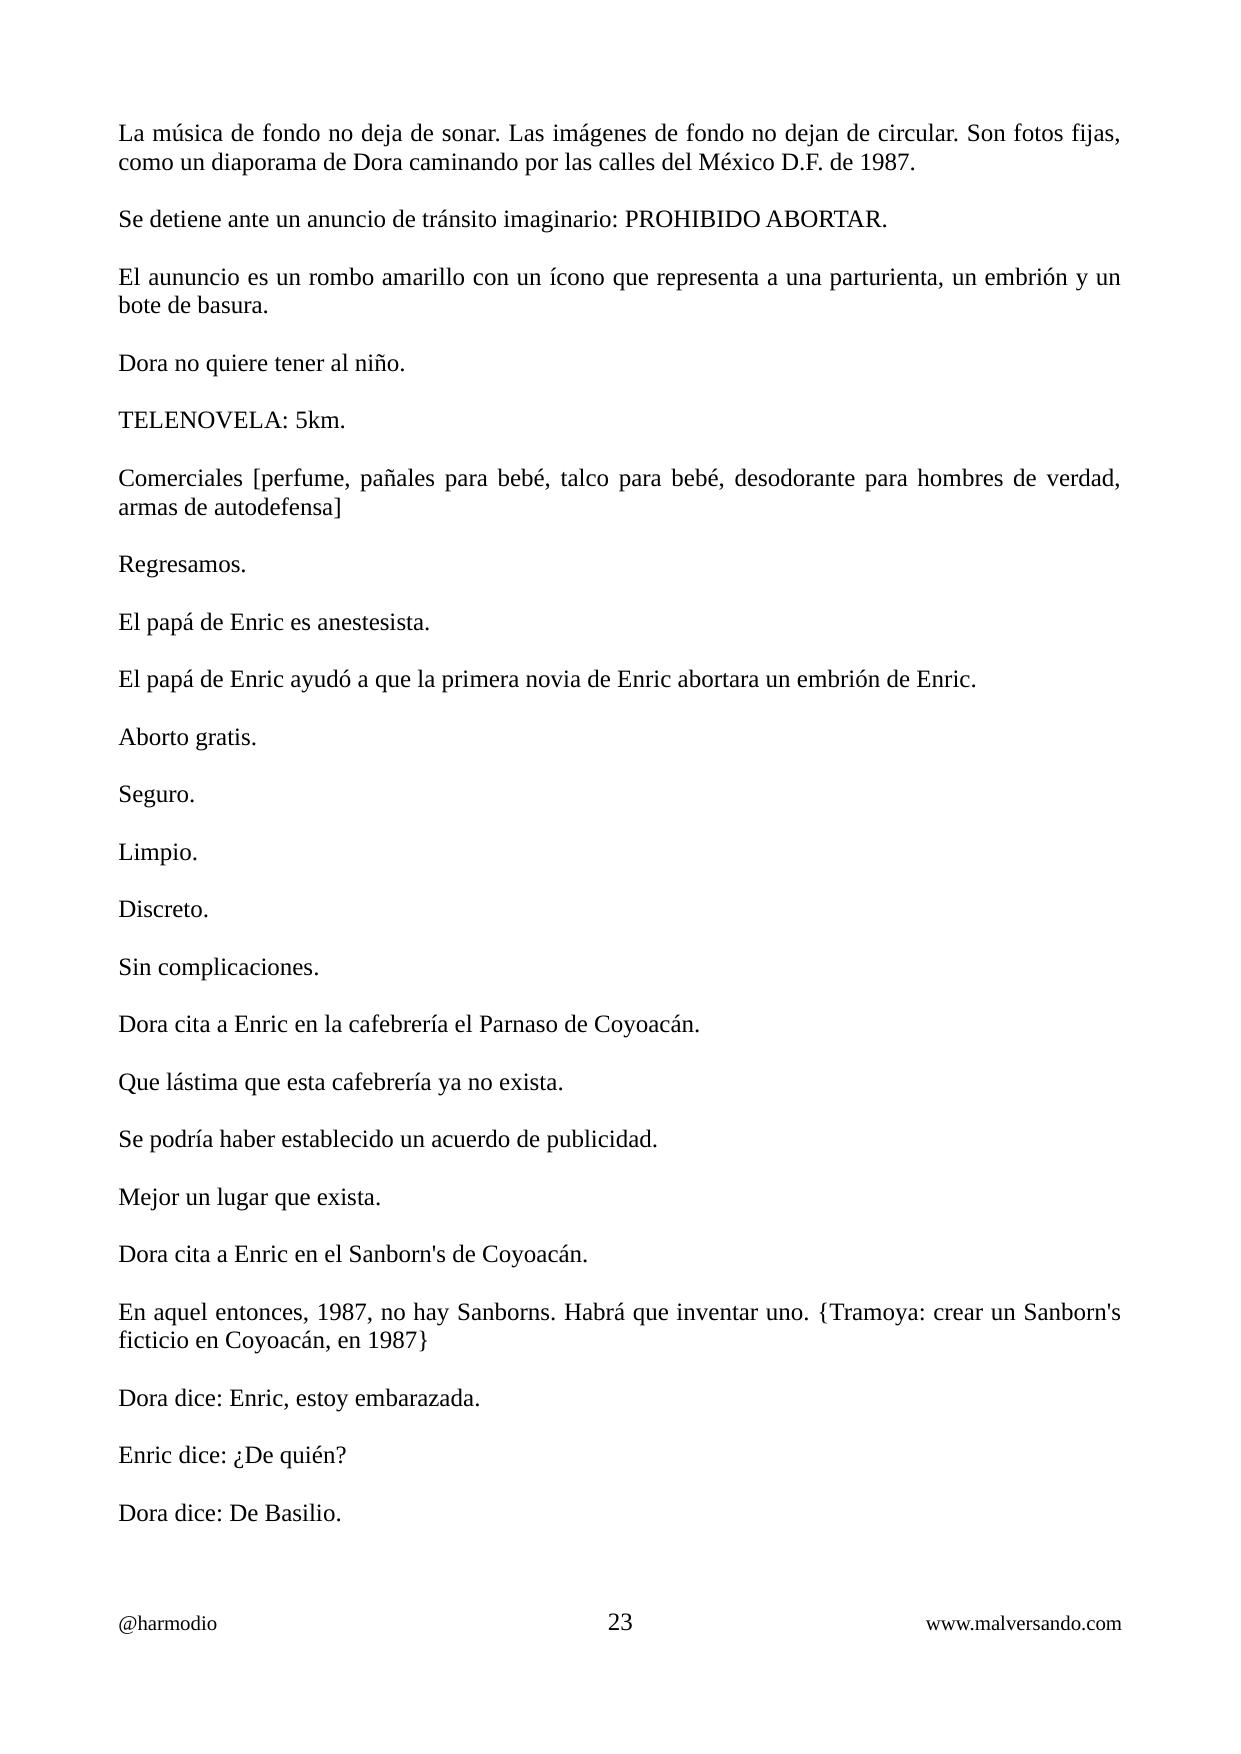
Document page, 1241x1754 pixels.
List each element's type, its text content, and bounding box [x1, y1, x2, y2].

text Que lástima que esta cafebrería ya no exista. [118, 1067, 1122, 1096]
text Se podría haber establecido un acuerdo de publicidad. [118, 1124, 1122, 1153]
text Regresamos. [118, 549, 1122, 578]
text Seguro. [118, 779, 1122, 808]
text El papá de Enric es anestesista. [118, 607, 1122, 636]
text El papá de Enric ayudó a que la primera novia de Enric abortara un embrión de Enric. [118, 664, 1122, 693]
text Comerciales [perfume, pañales para bebé, talco para bebé, desodorante para hombres de verdad, armas de autodefensa] [118, 463, 1122, 521]
text Aborto gratis. [118, 722, 1122, 751]
text Dora no quiere tener al niño. [118, 348, 1122, 377]
text Dora dice: De Basilio. [118, 1498, 1122, 1527]
text En aquel entonces, 1987, no hay Sanborns. Habrá que inventar uno. {Tramoya: crear un Sanborn's ficticio en Coyoacán, en 1987} [118, 1297, 1122, 1354]
text Dora cita a Enric en la cafebrería el Parnaso de Coyoacán. [118, 1009, 1122, 1038]
text TELENOVELA: 5km. [118, 406, 1122, 434]
text El aununcio es un rombo amarillo con un ícono que representa a una parturienta, un embrión y un bote de basura. [118, 262, 1122, 319]
text Dora cita a Enric en el Sanborn's de Coyoacán. [118, 1239, 1122, 1268]
text Se detiene ante un anuncio de tránsito imaginario: PROHIBIDO ABORTAR. [118, 204, 1122, 233]
text Sin complicaciones. [118, 952, 1122, 981]
text La música de fondo no deja de sonar. Las imágenes de fondo no dejan de circular. Son fotos fijas, como un diaporama de Dora caminando por las calles del México D.F. de 1987. [118, 118, 1122, 176]
text Limpio. [118, 837, 1122, 866]
text Enric dice: ¿De quién? [118, 1441, 1122, 1469]
text Mejor un lugar que exista. [118, 1182, 1122, 1211]
text Dora dice: Enric, estoy embarazada. [118, 1383, 1122, 1412]
text Discreto. [118, 894, 1122, 923]
